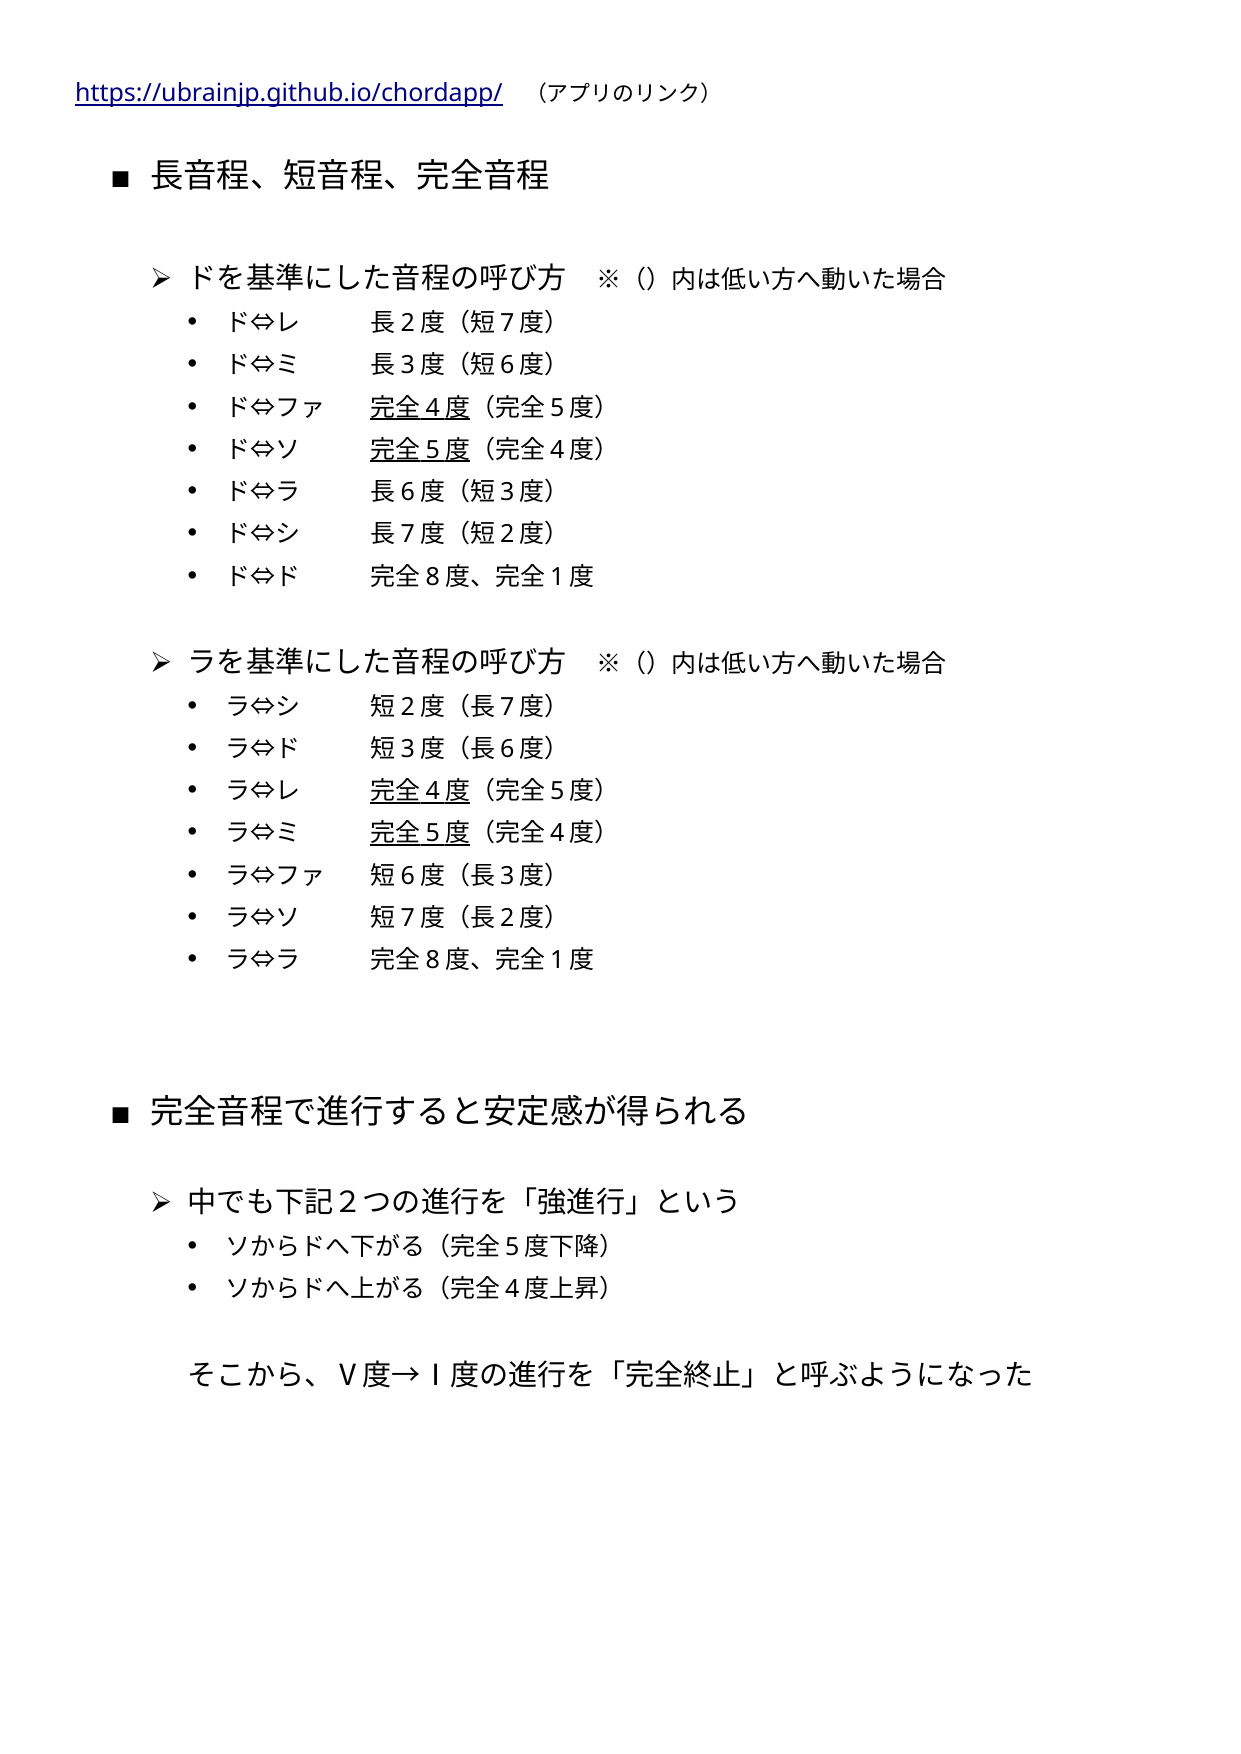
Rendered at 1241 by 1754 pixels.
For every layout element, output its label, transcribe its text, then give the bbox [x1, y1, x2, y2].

list ラ⇔ラ 完全8度、完全1度 [187, 939, 1165, 976]
list ド⇔レ 長2度（短7度） [187, 303, 1165, 339]
list ラ⇔レ 完全4度（完全5度） [187, 771, 1165, 807]
text https://ubrainjp.github.io/chordapp/ （アプリのリンク） [75, 75, 1165, 109]
list ド⇔シ 長7度（短2度） [187, 514, 1165, 550]
list ラ⇔ファ 短6度（長3度） [187, 855, 1165, 891]
list ド⇔ド 完全8度、完全1度 [187, 556, 1165, 592]
list ラ⇔ド 短3度（長6度） [187, 728, 1165, 765]
list ラを基準にした音程の呼び方 ※（）内は低い方へ動いた場合 [150, 638, 1165, 680]
list ソからドへ上がる（完全4度上昇） [187, 1269, 1165, 1305]
list 中でも下記２つの進行を「強進行」という [150, 1178, 1165, 1221]
list ド⇔ソ 完全5度（完全4度） [187, 429, 1165, 466]
list ド⇔ミ 長3度（短6度） [187, 345, 1165, 381]
list ソからドへ下がる（完全5度下降） [187, 1227, 1165, 1263]
list 長音程、短音程、完全音程 [112, 149, 1165, 197]
list ド⇔ファ 完全4度（完全5度） [187, 387, 1165, 423]
list ド⇔ラ 長6度（短3度） [187, 472, 1165, 508]
list 完全音程で進行すると安定感が得られる [112, 1084, 1165, 1133]
list そこから、Ⅴ度→Ⅰ度の進行を「完全終止」と呼ぶようになった [150, 1351, 1165, 1393]
list ドを基準にした音程の呼び方 ※（）内は低い方へ動いた場合 [150, 254, 1165, 297]
list ラ⇔ミ 完全5度（完全4度） [187, 813, 1165, 849]
list ラ⇔シ 短2度（長7度） [187, 686, 1165, 723]
list ラ⇔ソ 短7度（長2度） [187, 897, 1165, 933]
